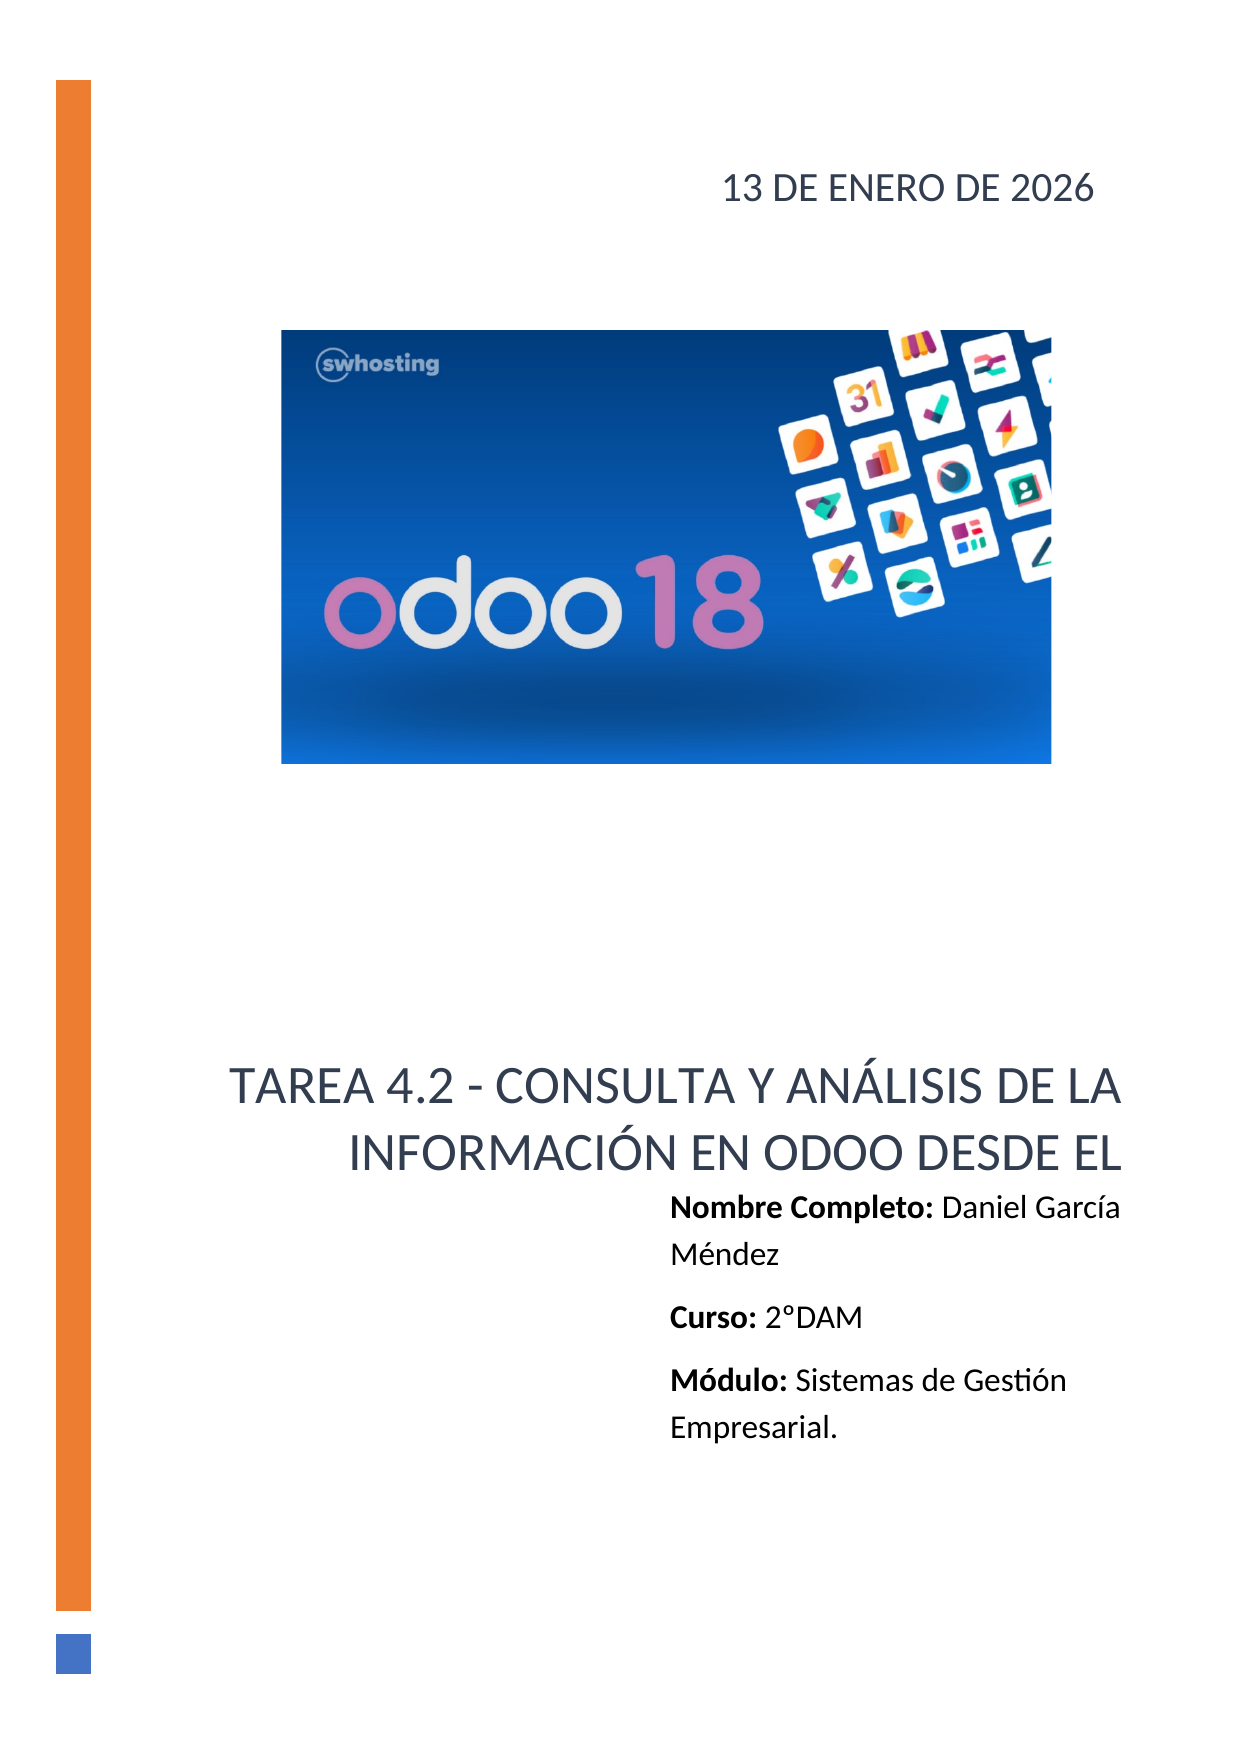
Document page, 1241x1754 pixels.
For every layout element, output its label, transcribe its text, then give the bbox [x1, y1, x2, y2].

text TAREA 4.2 - Consulta y análisis de la información en Odoo desde el cliente web [214, 1051, 1123, 1249]
text Curso: 2ºDAM [670, 1296, 1147, 1337]
text 13 de enero de 2026 [186, 161, 1095, 211]
text Módulo: Sistemas de Gestión Empresarial. [670, 1359, 1147, 1447]
text Nombre Completo: Daniel García Méndez [670, 1186, 1147, 1273]
